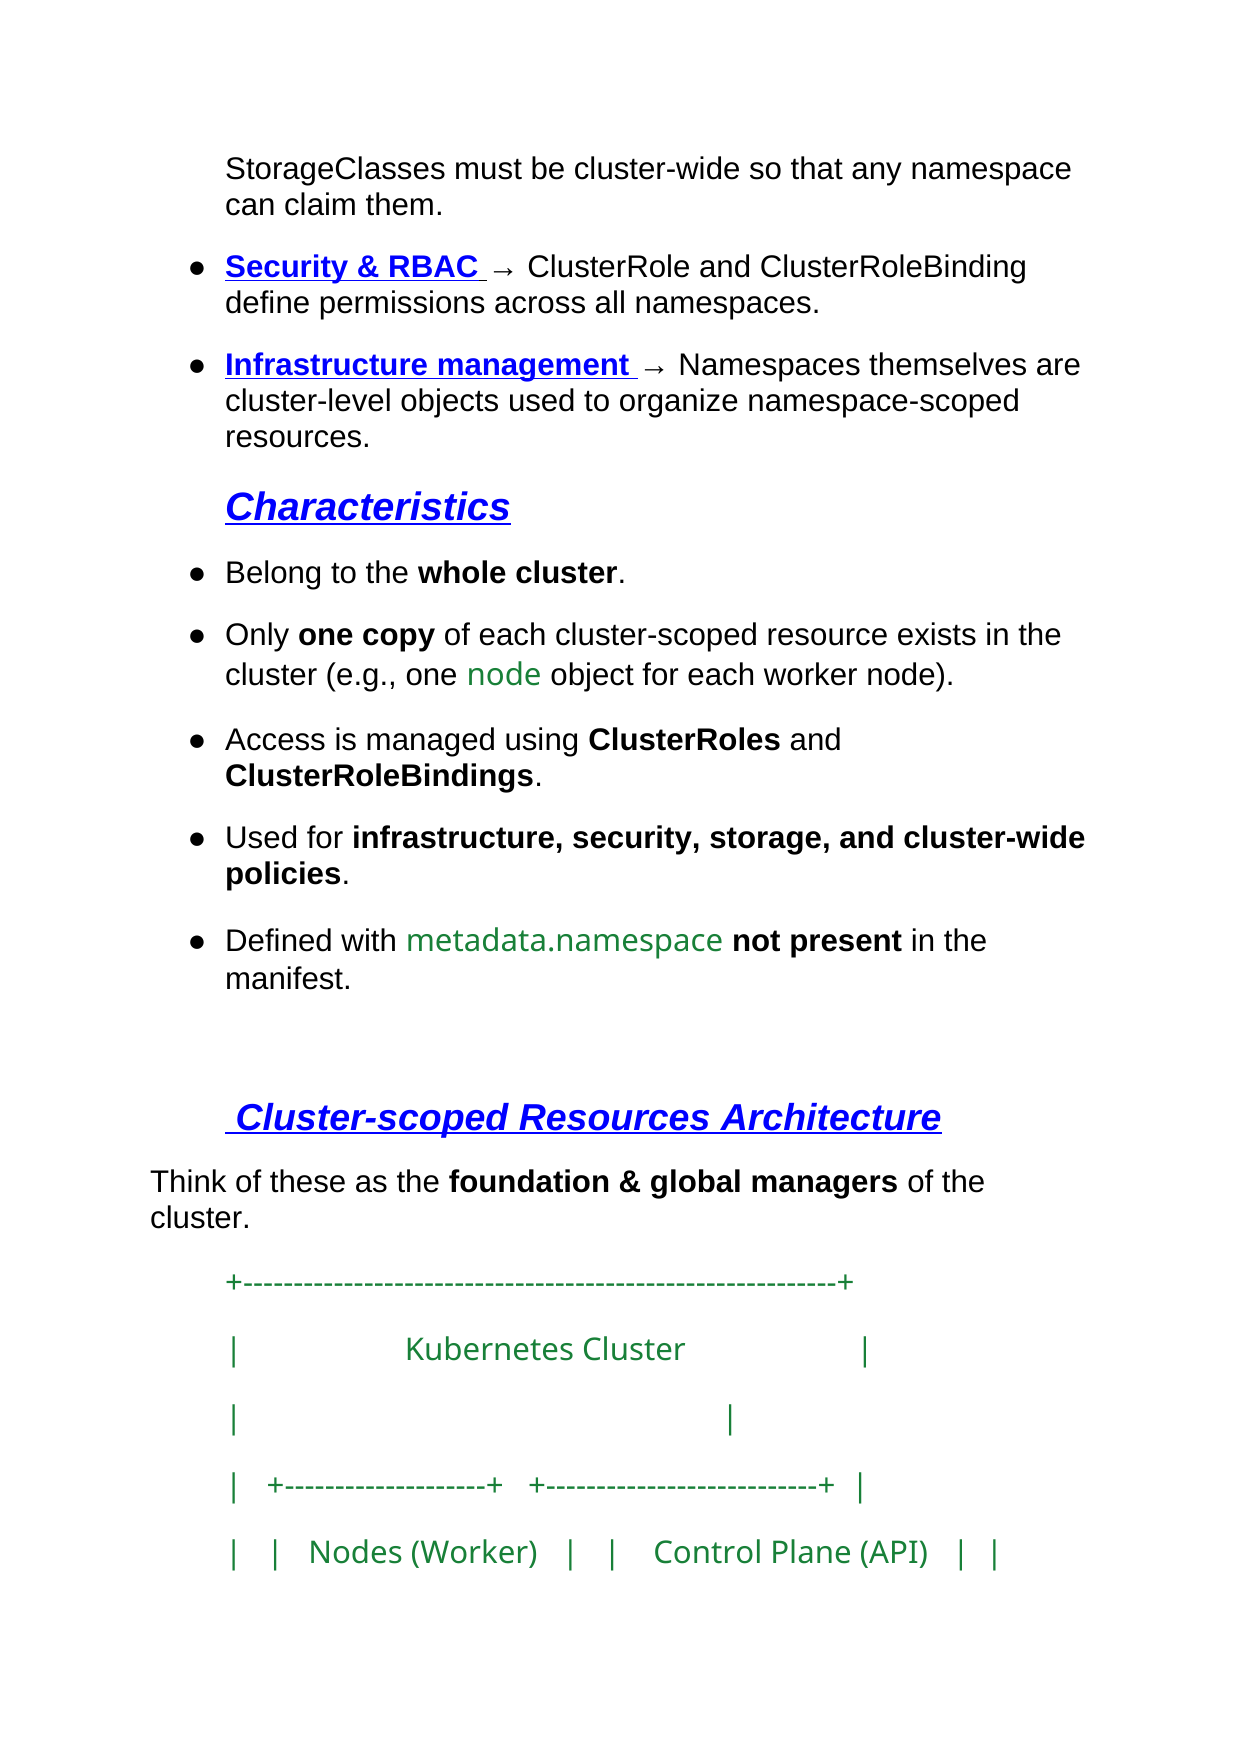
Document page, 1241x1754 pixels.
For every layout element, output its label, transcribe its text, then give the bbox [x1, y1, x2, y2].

list Only one copy of each cluster-scoped resource exists in the cluster (e.g., one node object for each worker node). [187, 616, 1090, 721]
text | | [225, 1395, 1090, 1437]
text | Kubernetes Cluster | [225, 1327, 1090, 1370]
list Belong to the whole cluster. [187, 554, 1090, 616]
list Infrastructure management → Namespaces themselves are cluster-level objects used to organize namespace-scoped resources. [187, 346, 1090, 454]
subtitle Cluster-scoped Resources Architecture [225, 1095, 1090, 1138]
text | +--------------------+ +---------------------------+ | [225, 1462, 1090, 1505]
list Defined with metadata.namespace not present in the manifest. [187, 918, 1090, 996]
text +-----------------------------------------------------------+ [225, 1260, 1090, 1302]
text | | Nodes (Worker) | | Control Plane (API) | | [225, 1530, 1090, 1573]
list Used for infrastructure, security, storage, and cluster-wide policies. [187, 819, 1090, 918]
text Think of these as the foundation & global managers of the cluster. [150, 1163, 1090, 1235]
list Security & RBAC → ClusterRole and ClusterRoleBinding define permissions across all namespaces. [187, 248, 1090, 346]
list Access is managed using ClusterRoles and ClusterRoleBindings. [187, 721, 1090, 819]
subtitle Characteristics [225, 483, 1090, 529]
list StorageClasses must be cluster-wide so that any namespace can claim them. [187, 150, 1090, 248]
